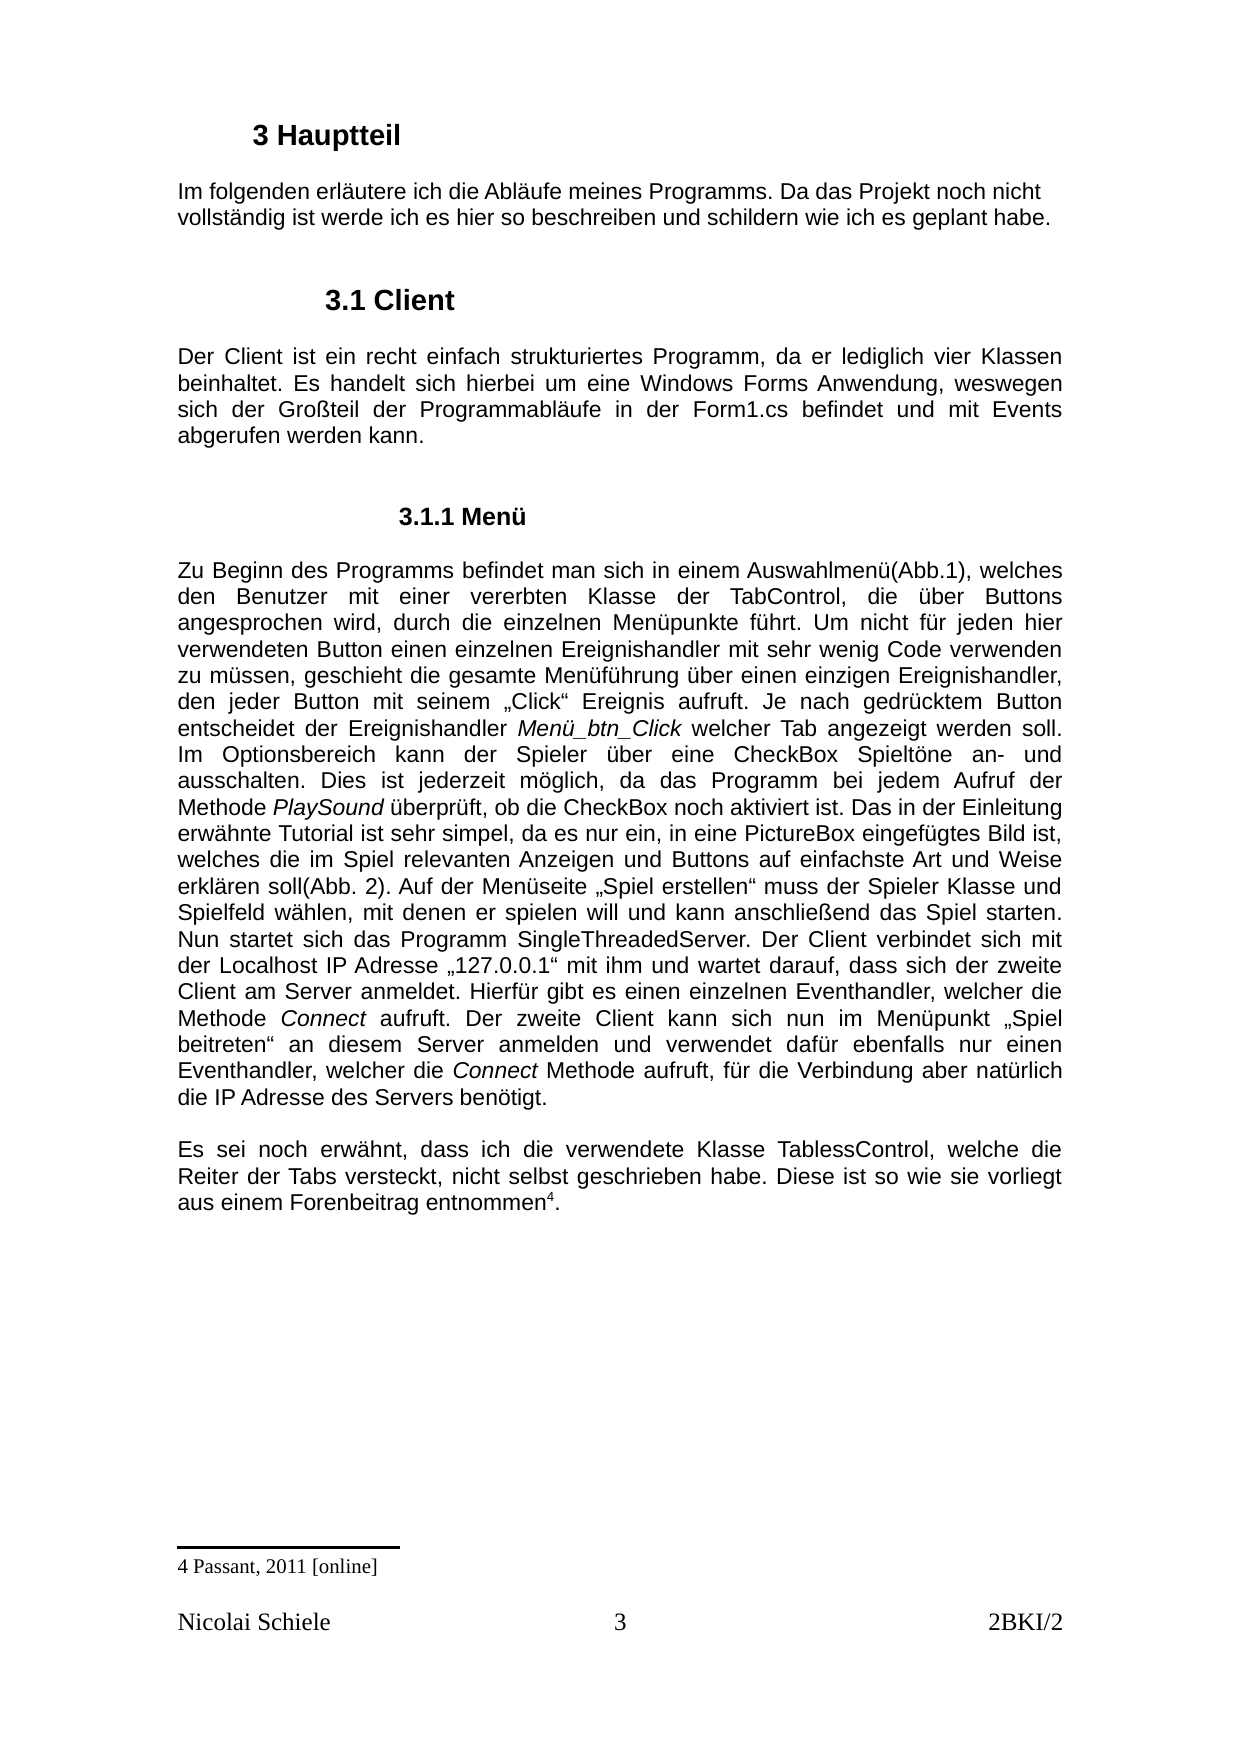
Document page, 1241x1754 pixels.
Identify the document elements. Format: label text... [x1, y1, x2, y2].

text Zu Beginn des Programms befindet man sich in einem Auswahlmenü(Abb.1), welches den Benutzer mit einer vererbten Klasse der TabControl, die über Buttons angesprochen wird, durch die einzelnen Menüpunkte führt. Um nicht für jeden hier verwendeten Button einen einzelnen Ereignishandler mit sehr wenig Code verwenden zu müssen, geschieht die gesamte Menüführung über einen einzigen Ereignishandler, den jeder Button mit seinem „Click“ Ereignis aufruft. Je nach gedrücktem Button entscheidet der Ereignishandler Menü_btn_Click welcher Tab angezeigt werden soll. Im Optionsbereich kann der Spieler über eine CheckBox Spieltöne an- und ausschalten. Dies ist jederzeit möglich, da das Programm bei jedem Aufruf der Methode PlaySound überprüft, ob die CheckBox noch aktiviert ist. Das in der Einleitung erwähnte Tutorial ist sehr simpel, da es nur ein, in eine PictureBox eingefügtes Bild ist, welches die im Spiel relevanten Anzeigen und Buttons auf einfachste Art und Weise erklären soll(Abb. 2). Auf der Menüseite „Spiel erstellen“ muss der Spieler Klasse und Spielfeld wählen, mit denen er spielen will und kann anschließend das Spiel starten. Nun startet sich das Programm SingleThreadedServer. Der Client verbindet sich mit der Localhost IP Adresse „127.0.0.1“ mit ihm und wartet darauf, dass sich der zweite Client am Server anmeldet. Hierfür gibt es einen einzelnen Eventhandler, welcher die Methode Connect aufruft. Der zweite Client kann sich nun im Menüpunkt „Spiel beitreten“ an diesem Server anmelden und verwendet dafür ebenfalls nur einen Eventhandler, welcher die Connect Methode aufruft, für die Verbindung aber natürlich die IP Adresse des Servers benötigt. [177, 557, 1063, 1110]
text Es sei noch erwähnt, dass ich die verwendete Klasse TablessControl, welche die Reiter der Tabs versteckt, nicht selbst geschrieben habe. Diese ist so wie sie vorliegt aus einem Forenbeitrag entnommen. [177, 1136, 1063, 1215]
text 3.1 Client [177, 283, 1063, 317]
text 3.1.1 Menü [177, 501, 1063, 530]
text Passant, 2011 [online] [177, 1553, 1063, 1578]
text Im folgenden erläutere ich die Abläufe meines Programms. Da das Projekt noch nicht vollständig ist werde ich es hier so beschreiben und schildern wie ich es geplant habe. [177, 178, 1063, 231]
text Der Client ist ein recht einfach strukturiertes Programm, da er lediglich vier Klassen beinhaltet. Es handelt sich hierbei um eine Windows Forms Anwendung, weswegen sich der Großteil der Programmabläufe in der Form1.cs befindet und mit Events abgerufen werden kann. [177, 343, 1063, 449]
list 3 Hauptteil [215, 118, 1063, 152]
